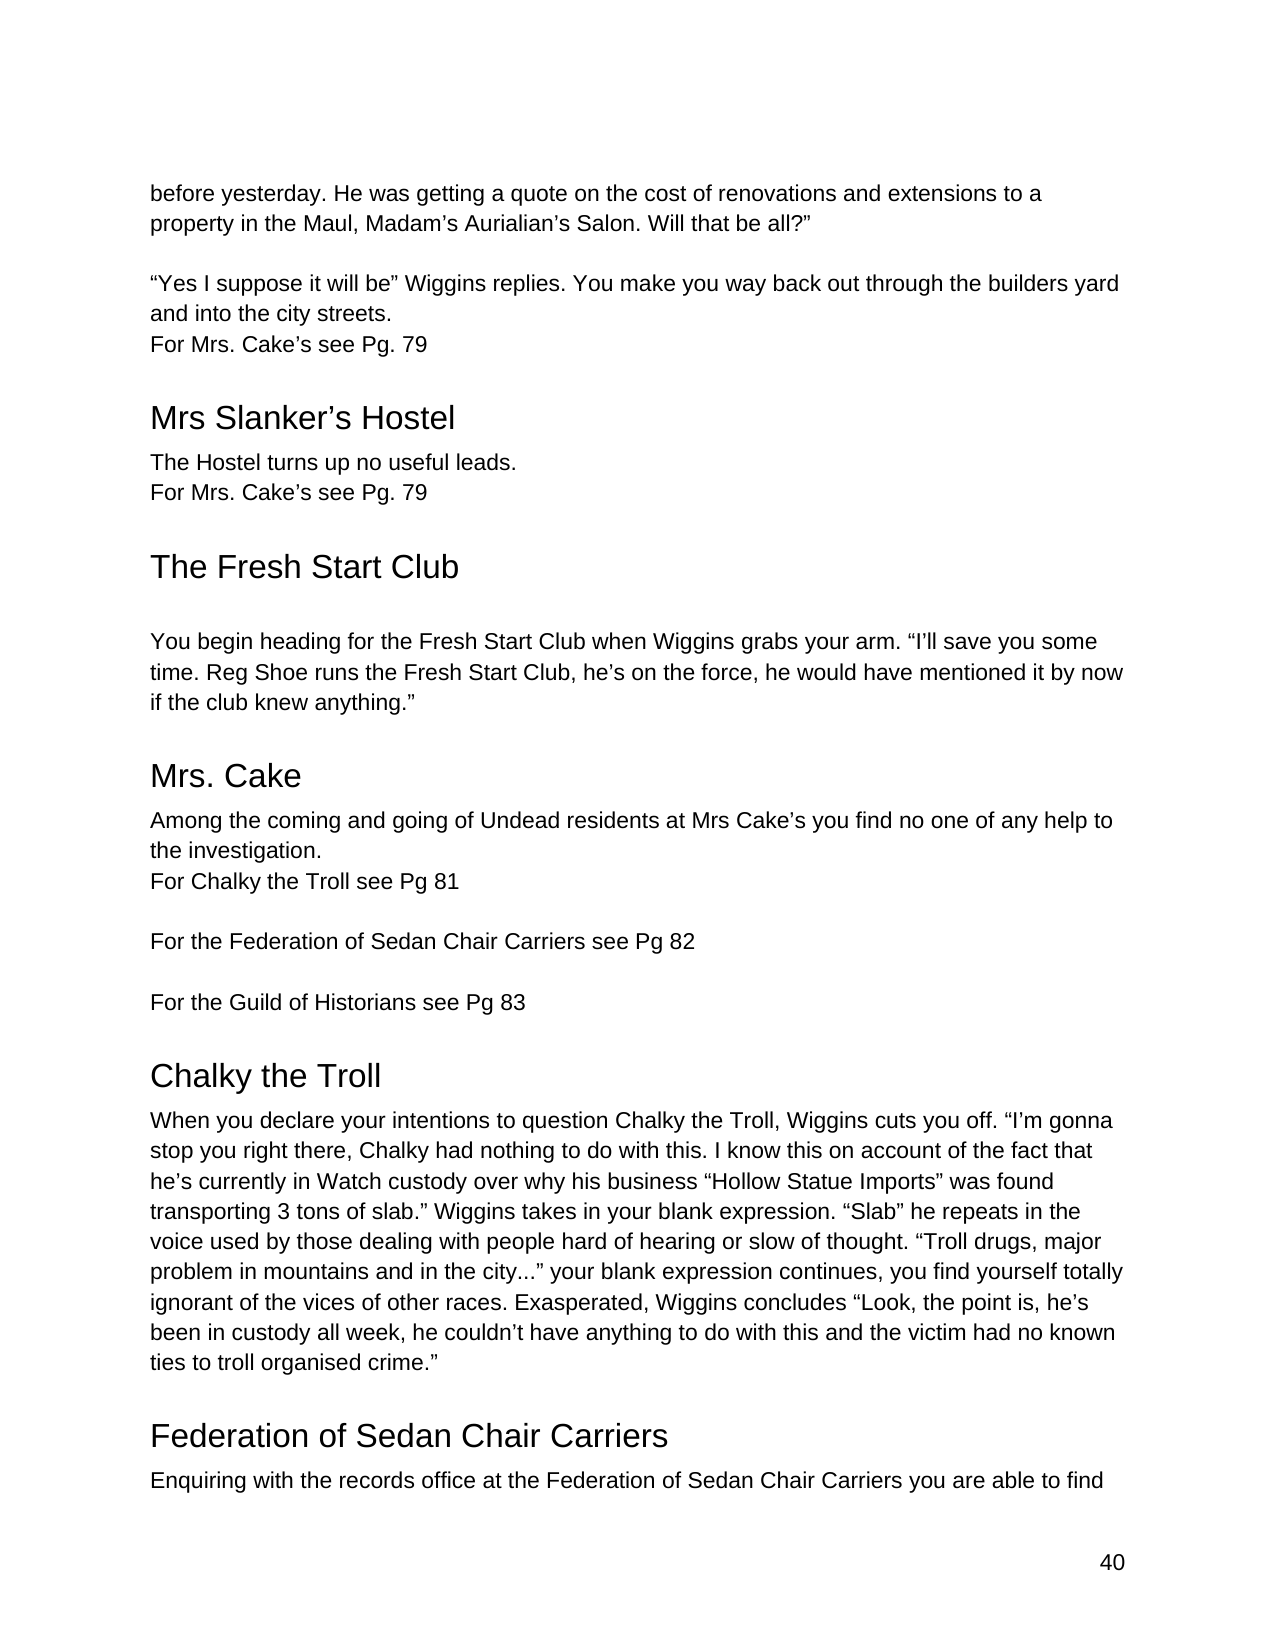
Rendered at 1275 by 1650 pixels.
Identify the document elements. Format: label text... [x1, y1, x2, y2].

subtitle Mrs. Cake [150, 756, 1125, 795]
text For Chalky the Troll see Pg 81 [150, 868, 1125, 894]
subtitle Federation of Sedan Chair Carriers [150, 1417, 1125, 1455]
text Among the coming and going of Undead residents at Mrs Cake’s you find no one of any help to the investigation. [150, 807, 1125, 864]
text You begin heading for the Fresh Start Club when Wiggins grabs your arm. “I’ll save you some time. Reg Shoe runs the Fresh Start Club, he’s on the force, he would have mentioned it by now if the club knew anything.” [150, 628, 1125, 715]
subtitle Chalky the Troll [150, 1056, 1125, 1095]
text before yesterday. He was getting a quote on the cost of renovations and extensions to a property in the Maul, Madam’s Aurialian’s Salon. Will that be all?” [150, 179, 1125, 236]
text For Mrs. Cake’s see Pg. 79 [150, 479, 1125, 506]
text “Yes I suppose it will be” Wiggins replies. You make you way back out through the builders yard and into the city streets. [150, 270, 1125, 327]
text For the Federation of Sedan Chair Carriers see Pg 82 [150, 928, 1125, 954]
text The Hostel turns up no useful leads. [150, 449, 1125, 476]
text When you declare your intentions to question Chalky the Troll, Wiggins cuts you off. “I’m gonna stop you right there, Chalky had nothing to do with this. I know this on account of the fact that he’s currently in Watch custody over why his business “Hollow Statue Imports” was found transporting 3 tons of slab.” Wiggins takes in your blank expression. “Slab” he repeats in the voice used by those dealing with people hard of hearing or slow of thought. “Troll drugs, major problem in mountains and in the city...” your blank expression continues, you find yourself totally ignorant of the vices of other races. Exasperated, Wiggins concludes “Look, the point is, he’s been in custody all week, he couldn’t have anything to do with this and the victim had no known ties to troll organised crime.” [150, 1107, 1125, 1375]
text Enquiring with the records office at the Federation of Sedan Chair Carriers you are able to find [150, 1467, 1125, 1494]
text For Mrs. Cake’s see Pg. 79 [150, 331, 1125, 357]
text For the Guild of Historians see Pg 83 [150, 988, 1125, 1015]
subtitle The Fresh Start Club [150, 547, 1125, 586]
subtitle Mrs Slanker’s Hostel [150, 398, 1125, 437]
